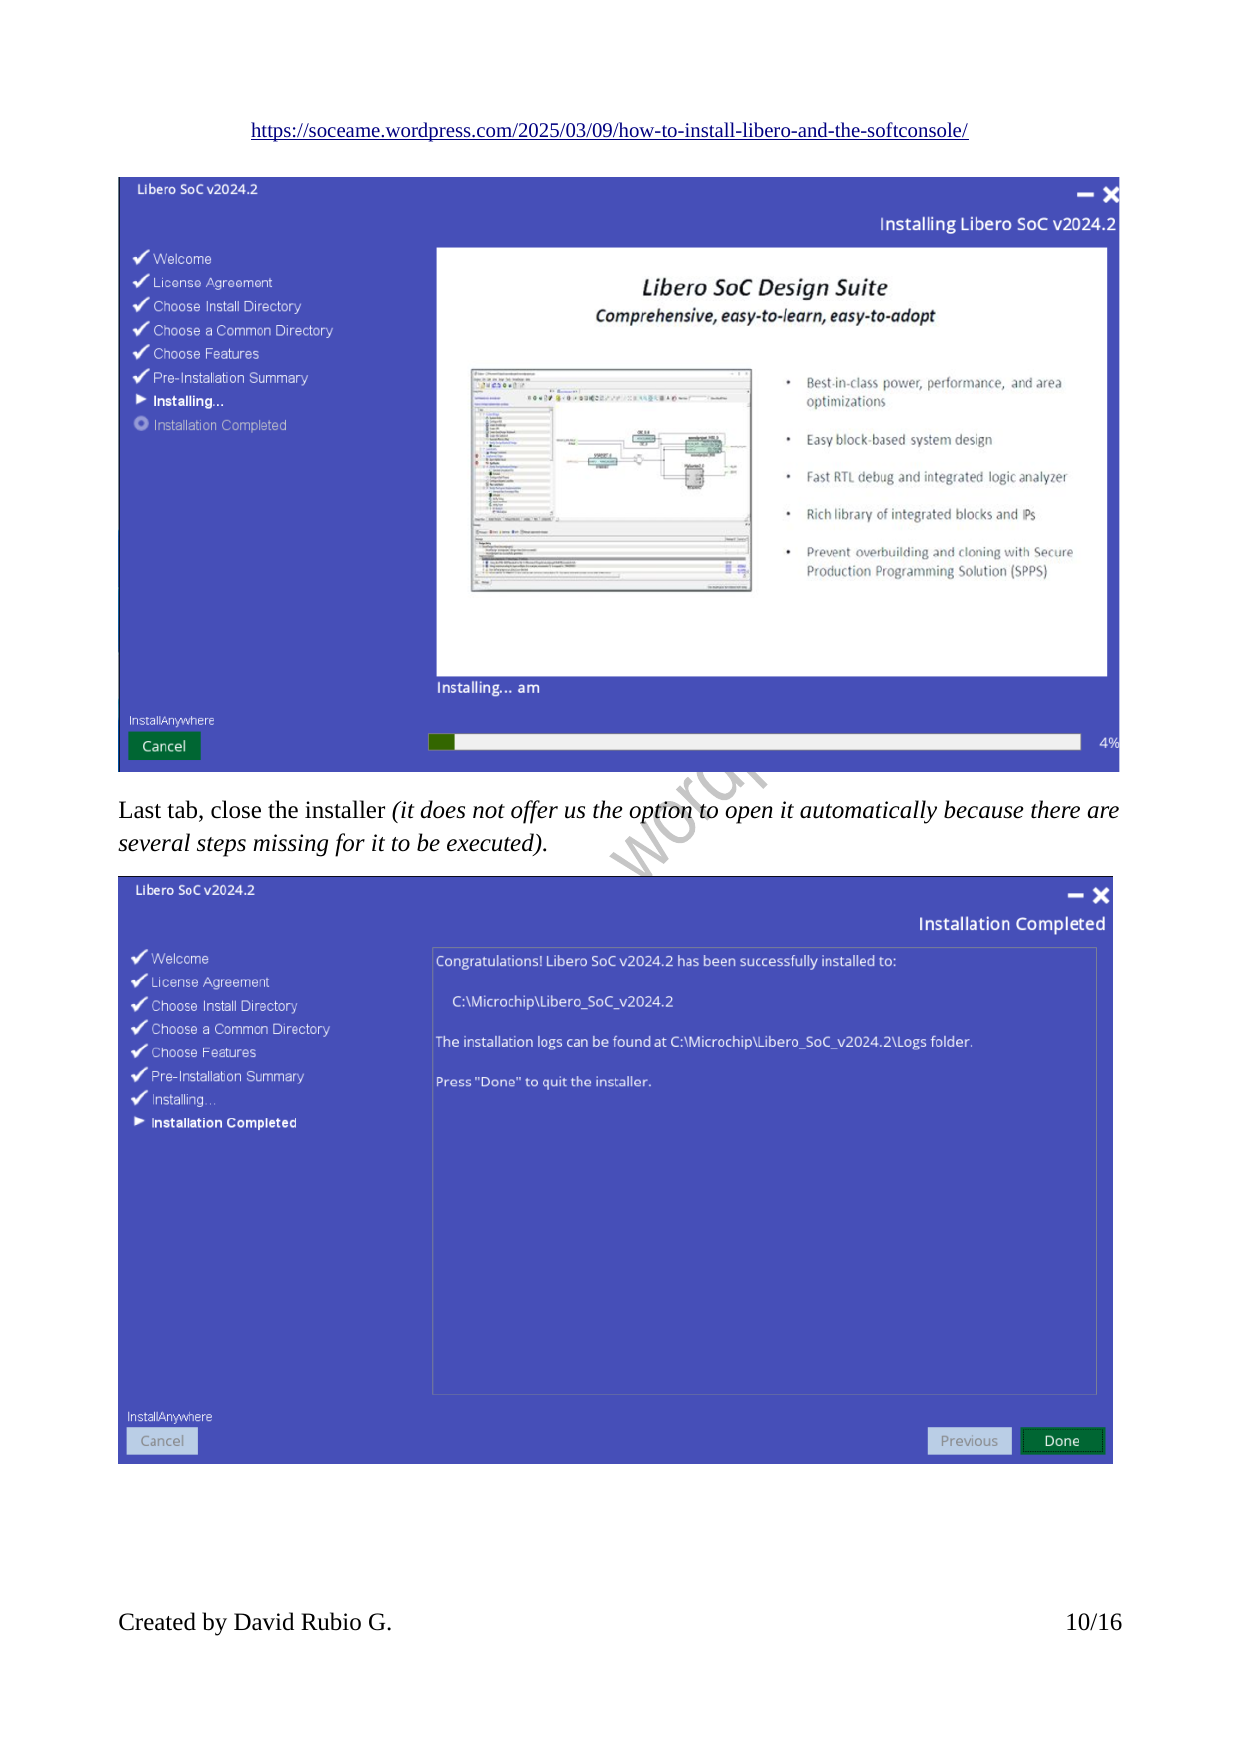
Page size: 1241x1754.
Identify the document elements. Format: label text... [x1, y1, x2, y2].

picture [118, 177, 1120, 772]
text Last tab, close the installer (it does not offer us the option to open it automatically because there are several steps missing for it to be executed). [118, 796, 1122, 857]
picture [118, 876, 1113, 1464]
